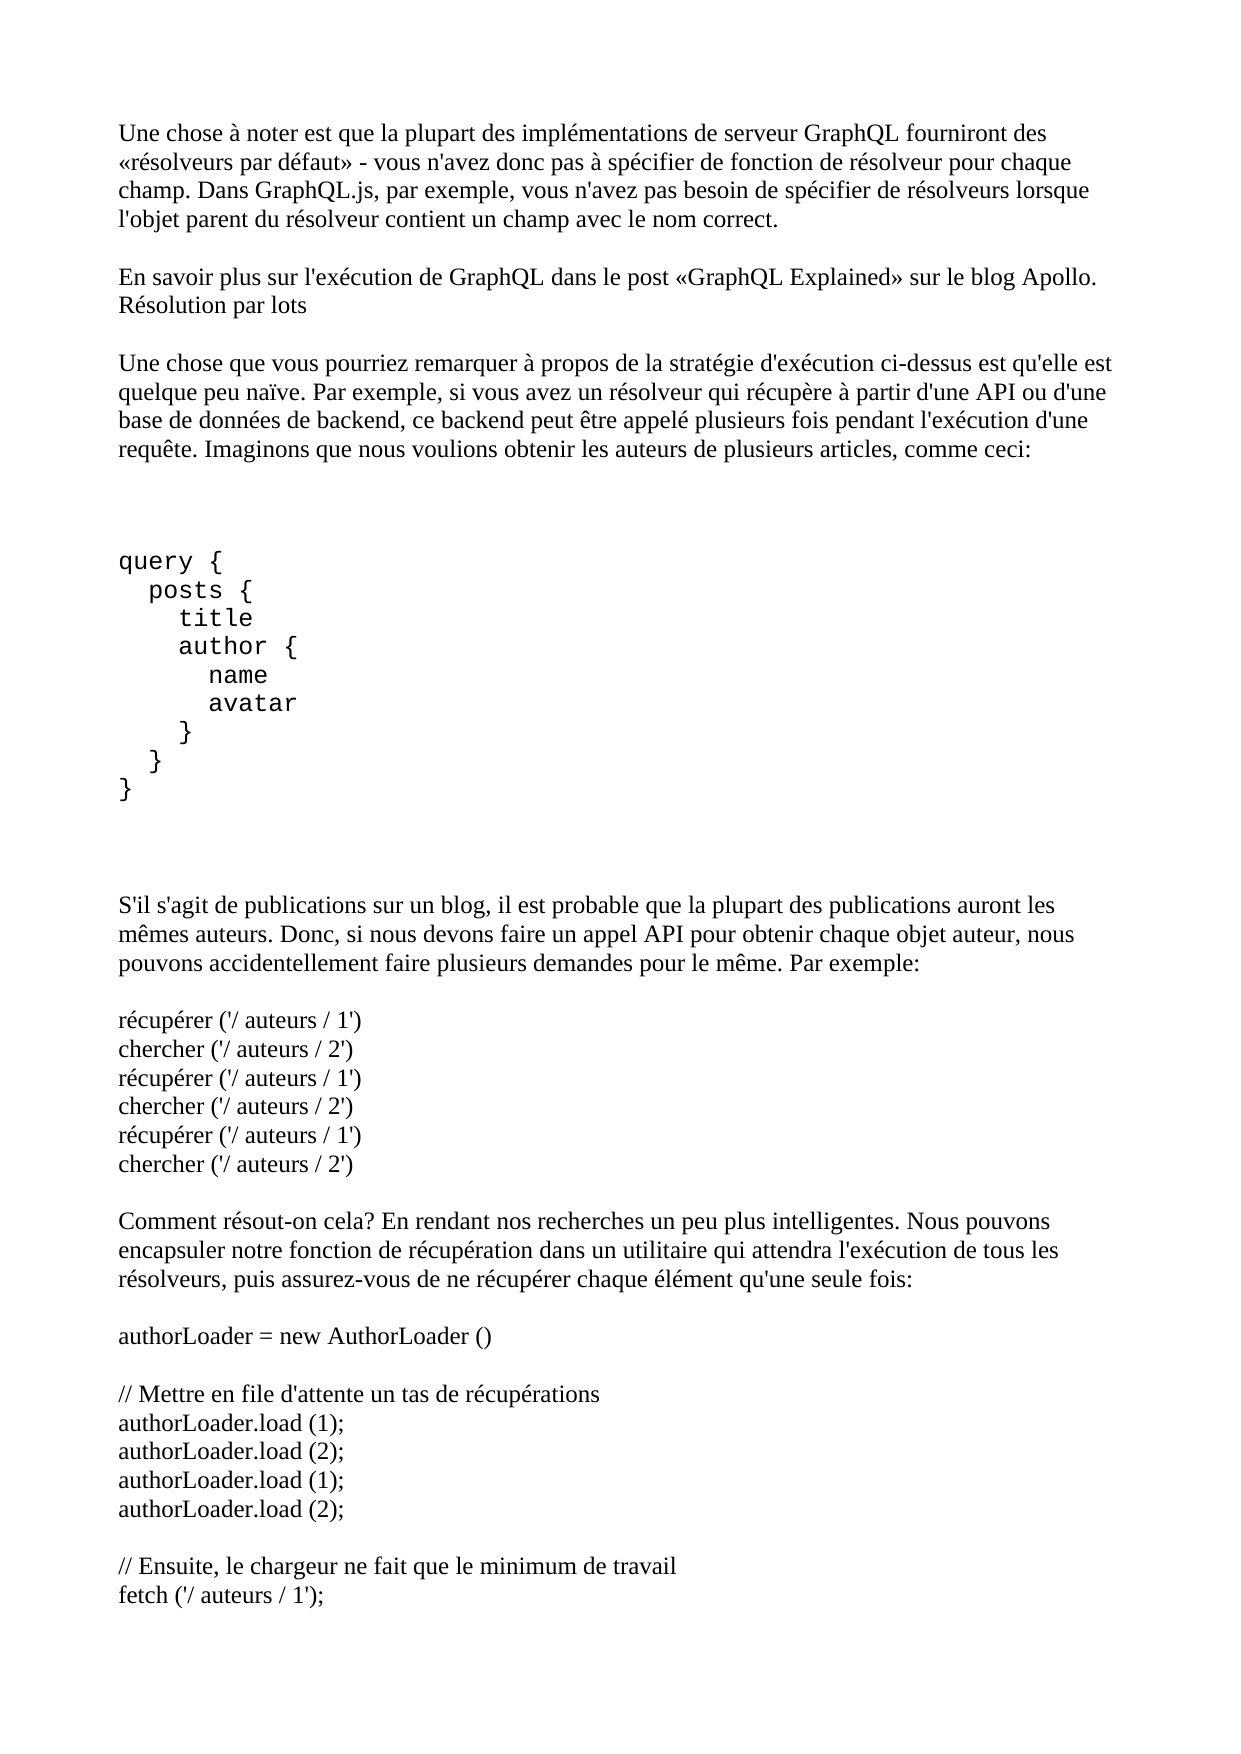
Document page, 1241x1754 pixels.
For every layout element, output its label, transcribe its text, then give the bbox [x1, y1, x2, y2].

text Une chose à noter est que la plupart des implémentations de serveur GraphQL fourniront des «résolveurs par défaut» - vous n'avez donc pas à spécifier de fonction de résolveur pour chaque champ. Dans GraphQL.js, par exemple, vous n'avez pas besoin de spécifier de résolveurs lorsque l'objet parent du résolveur contient un champ avec le nom correct. En savoir plus sur l'exécution de GraphQL dans le post «GraphQL Explained» sur le blog Apollo. Résolution par lots Une chose que vous pourriez remarquer à propos de la stratégie d'exécution ci-dessus est qu'elle est quelque peu naïve. Par exemple, si vous avez un résolveur qui récupère à partir d'une API ou d'une base de données de backend, ce backend peut être appelé plusieurs fois pendant l'exécution d'une requête. Imaginons que nous voulions obtenir les auteurs de plusieurs articles, comme ceci: [118, 118, 1122, 463]
text query { posts { title author { name avatar } } } [118, 549, 1122, 804]
text S'il s'agit de publications sur un blog, il est probable que la plupart des publications auront les mêmes auteurs. Donc, si nous devons faire un appel API pour obtenir chaque objet auteur, nous pouvons accidentellement faire plusieurs demandes pour le même. Par exemple: récupérer ('/ auteurs / 1') chercher ('/ auteurs / 2') récupérer ('/ auteurs / 1') chercher ('/ auteurs / 2') récupérer ('/ auteurs / 1') chercher ('/ auteurs / 2') Comment résout-on cela? En rendant nos recherches un peu plus intelligentes. Nous pouvons encapsuler notre fonction de récupération dans un utilitaire qui attendra l'exécution de tous les résolveurs, puis assurez-vous de ne récupérer chaque élément qu'une seule fois: authorLoader = new AuthorLoader () // Mettre en file d'attente un tas de récupérations authorLoader.load (1); authorLoader.load (2); authorLoader.load (1); authorLoader.load (2); // Ensuite, le chargeur ne fait que le minimum de travail fetch ('/ auteurs / 1'); [118, 890, 1122, 1609]
